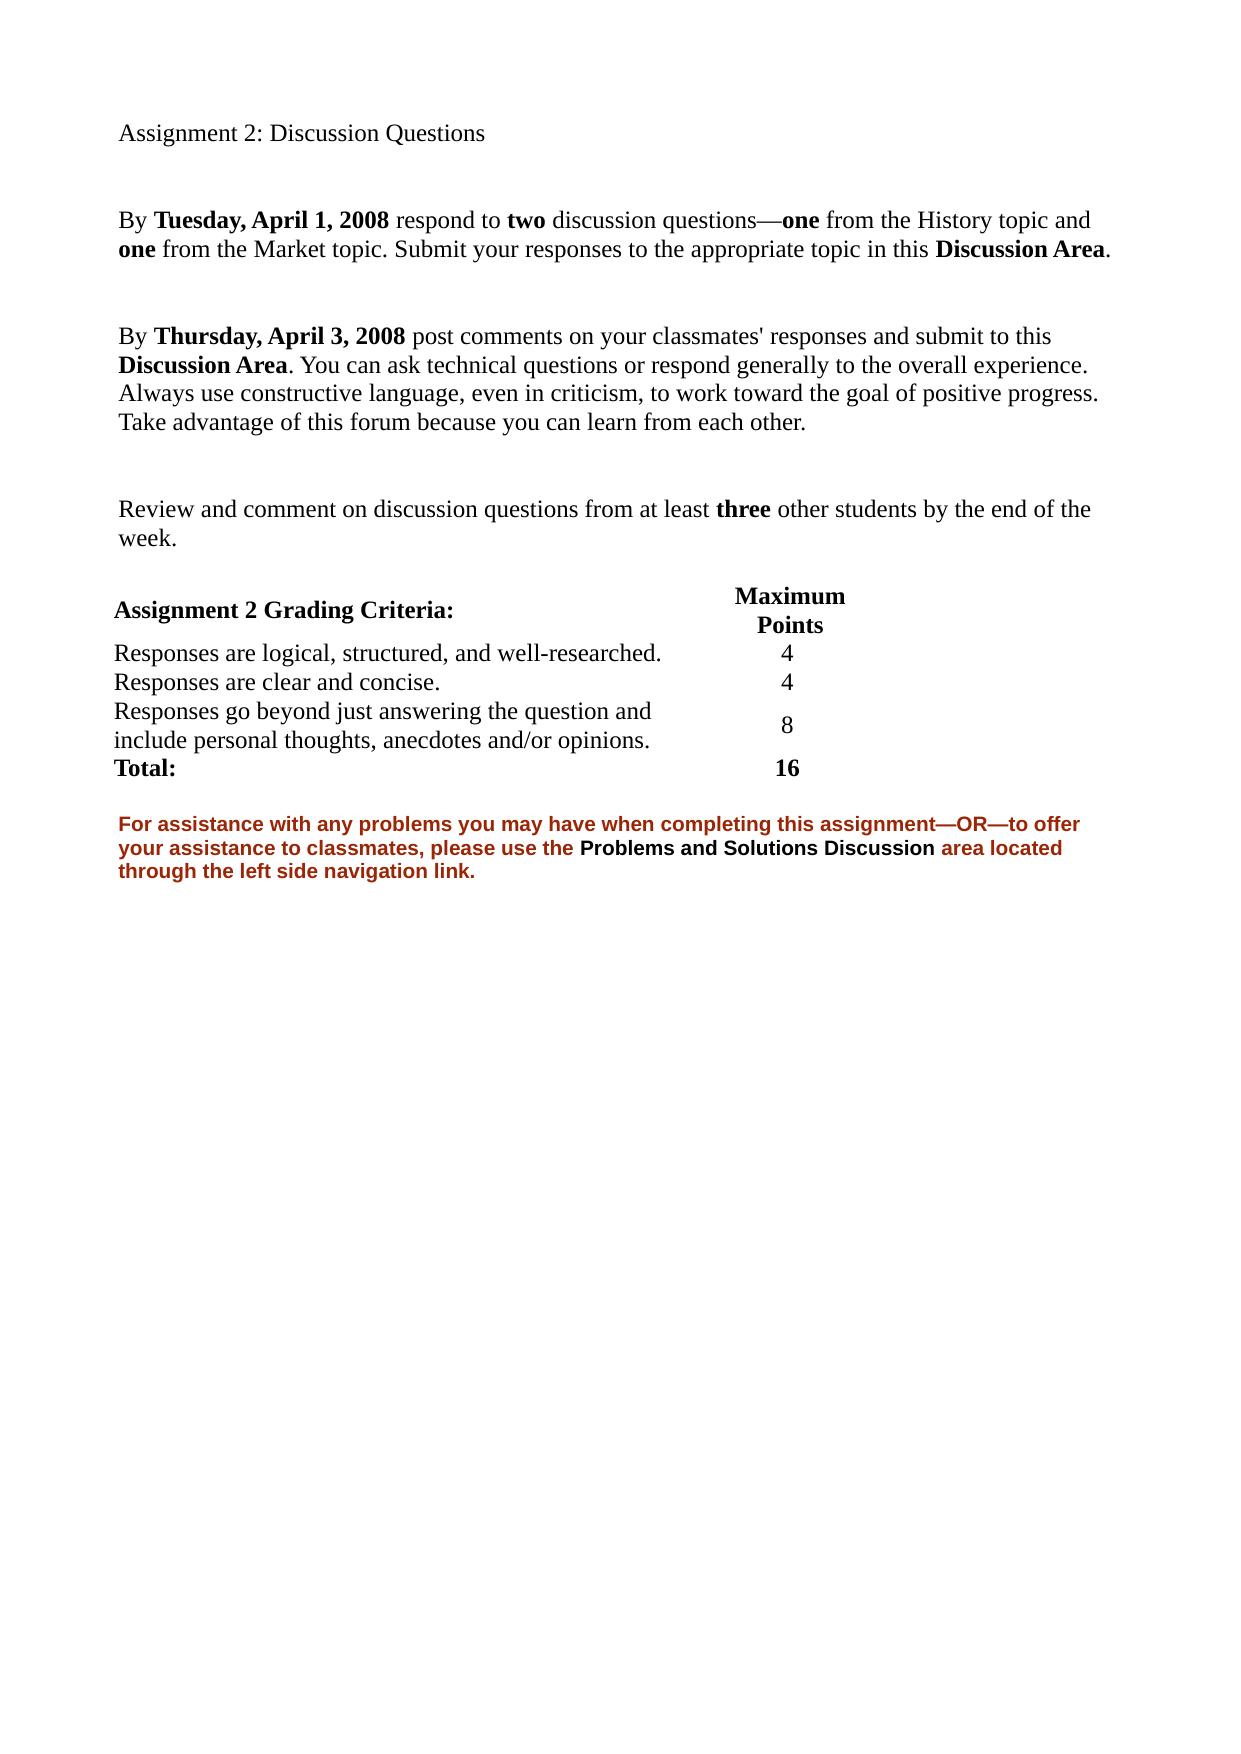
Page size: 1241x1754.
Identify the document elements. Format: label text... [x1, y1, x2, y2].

table_header Maximum Points [723, 581, 857, 638]
text For assistance with any problems you may have when completing this assignment—OR—to offer your assistance to classmates, please use the Problems and Solutions Discussion area located through the left side navigation link. [118, 811, 1122, 883]
table_cell 8 [723, 696, 857, 753]
table_cell 4 [723, 667, 857, 696]
table_header Assignment 2 Grading Criteria: [114, 581, 723, 638]
title Assignment 2: Discussion Questions [118, 118, 1122, 147]
table_cell 4 [723, 639, 857, 667]
table_cell Responses go beyond just answering the question and include personal thoughts, anecdotes and/or opinions. [114, 696, 723, 753]
table_cell Total: [114, 754, 723, 782]
text Review and comment on discussion questions from at least three other students by the end of the week. [118, 494, 1122, 552]
table_cell 16 [723, 754, 857, 782]
table_cell Responses are logical, structured, and well-researched. [114, 639, 723, 667]
table_cell Responses are clear and concise. [114, 667, 723, 696]
text By Tuesday, April 1, 2008 respond to two discussion questions—one from the History topic and one from the Market topic. Submit your responses to the appropriate topic in this Discussion Area. [118, 205, 1122, 263]
text By Thursday, April 3, 2008 post comments on your classmates' responses and submit to this Discussion Area. You can ask technical questions or respond generally to the overall experience. Always use constructive language, even in criticism, to work toward the goal of positive progress. Take advantage of this forum because you can learn from each other. [118, 321, 1122, 436]
